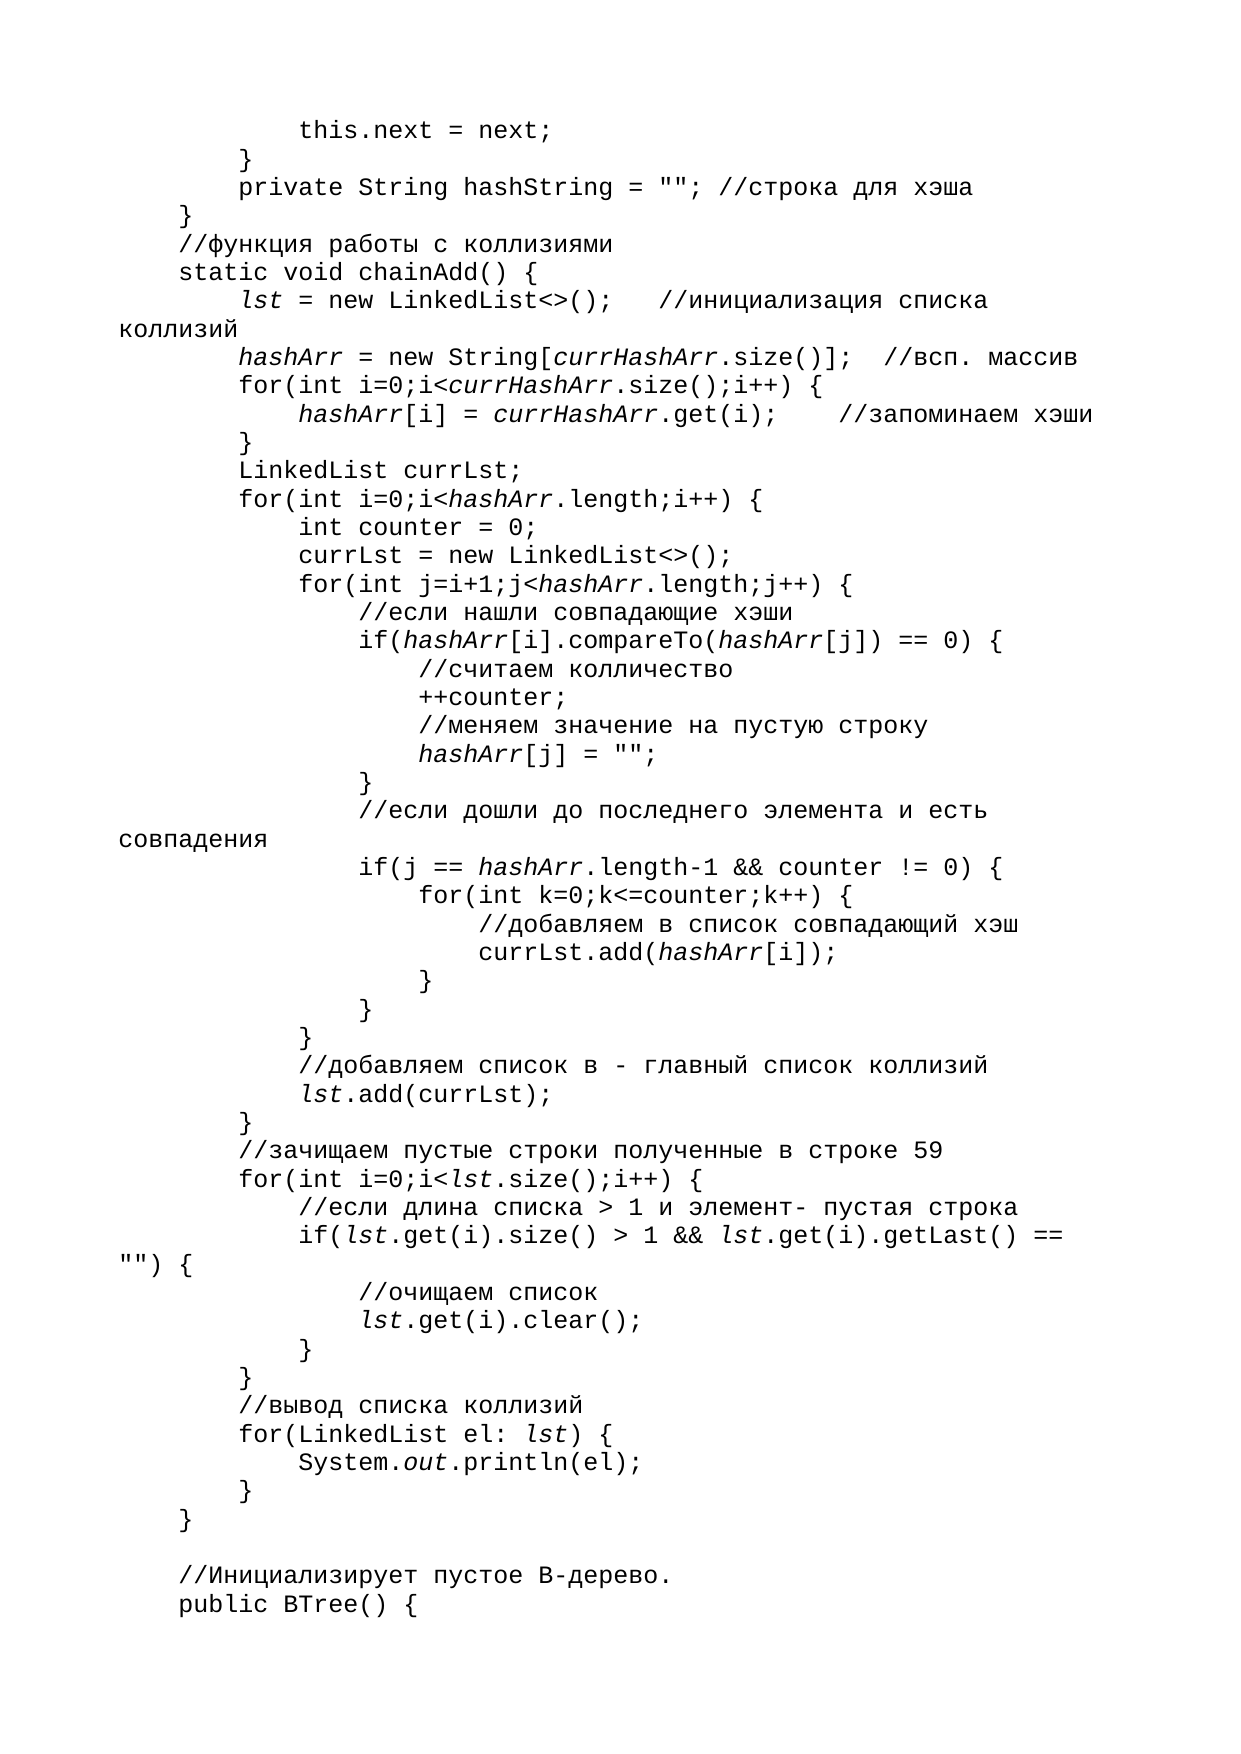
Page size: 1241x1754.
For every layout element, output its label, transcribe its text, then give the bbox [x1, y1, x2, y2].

text this.next = next; } private String hashString = ""; //строка для хэша } //функция работы с коллизиями static void chainAdd() { lst = new LinkedList<>(); //инициализация списка коллизий hashArr = new String[currHashArr.size()]; //всп. массив for(int i=0;i<currHashArr.size();i++) { hashArr[i] = currHashArr.get(i); //запоминаем хэши } LinkedList currLst; for(int i=0;i<hashArr.length;i++) { int counter = 0; currLst = new LinkedList<>(); for(int j=i+1;j<hashArr.length;j++) { //если нашли совпадающие хэши if(hashArr[i].compareTo(hashArr[j]) == 0) { //считаем колличество ++counter; //меняем значение на пустую строку hashArr[j] = ""; } //если дошли до последнего элемента и есть совпадения if(j == hashArr.length-1 && counter != 0) { for(int k=0;k<=counter;k++) { //добавляем в список совпадающий хэш currLst.add(hashArr[i]); } } } //добавляем список в - главный список коллизий lst.add(currLst); } //зачищаем пустые строки полученные в строке 59 for(int i=0;i<lst.size();i++) { //если длина списка > 1 и элемент- пустая строка if(lst.get(i).size() > 1 && lst.get(i).getLast() == "") { //очищаем список lst.get(i).clear(); } } //вывод списка коллизий for(LinkedList el: lst) { System.out.println(el); } } //Инициализирует пустое B-дерево. public BTree() { [118, 118, 1122, 1620]
